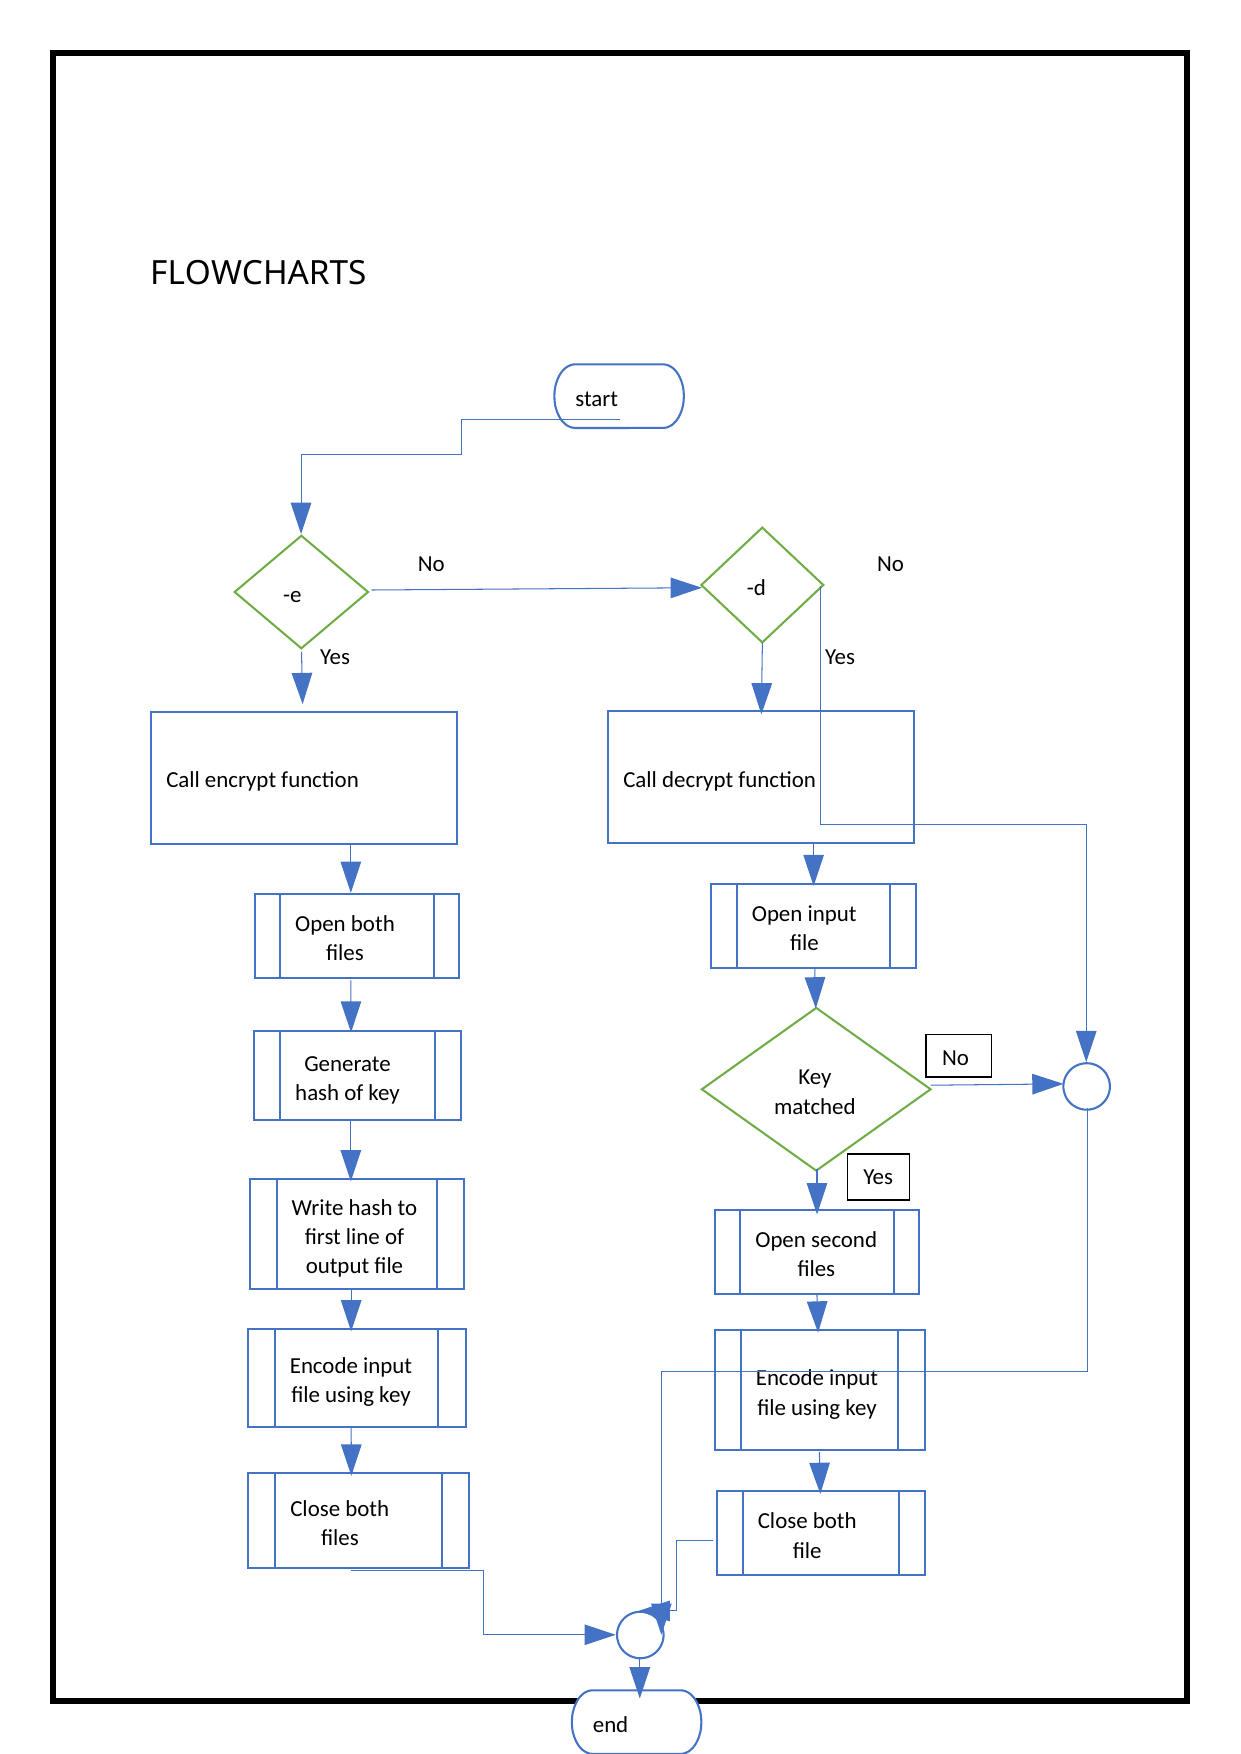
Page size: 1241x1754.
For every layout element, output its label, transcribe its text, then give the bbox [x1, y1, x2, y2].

text No [942, 1043, 976, 1069]
text Yes [863, 1162, 893, 1190]
text Yes [150, 642, 761, 670]
text No [788, 549, 1090, 577]
text No [320, 549, 736, 577]
text FLOWCHARTS [150, 248, 1090, 294]
text [763, 642, 820, 670]
text Yes [821, 642, 1090, 670]
text [150, 549, 282, 577]
